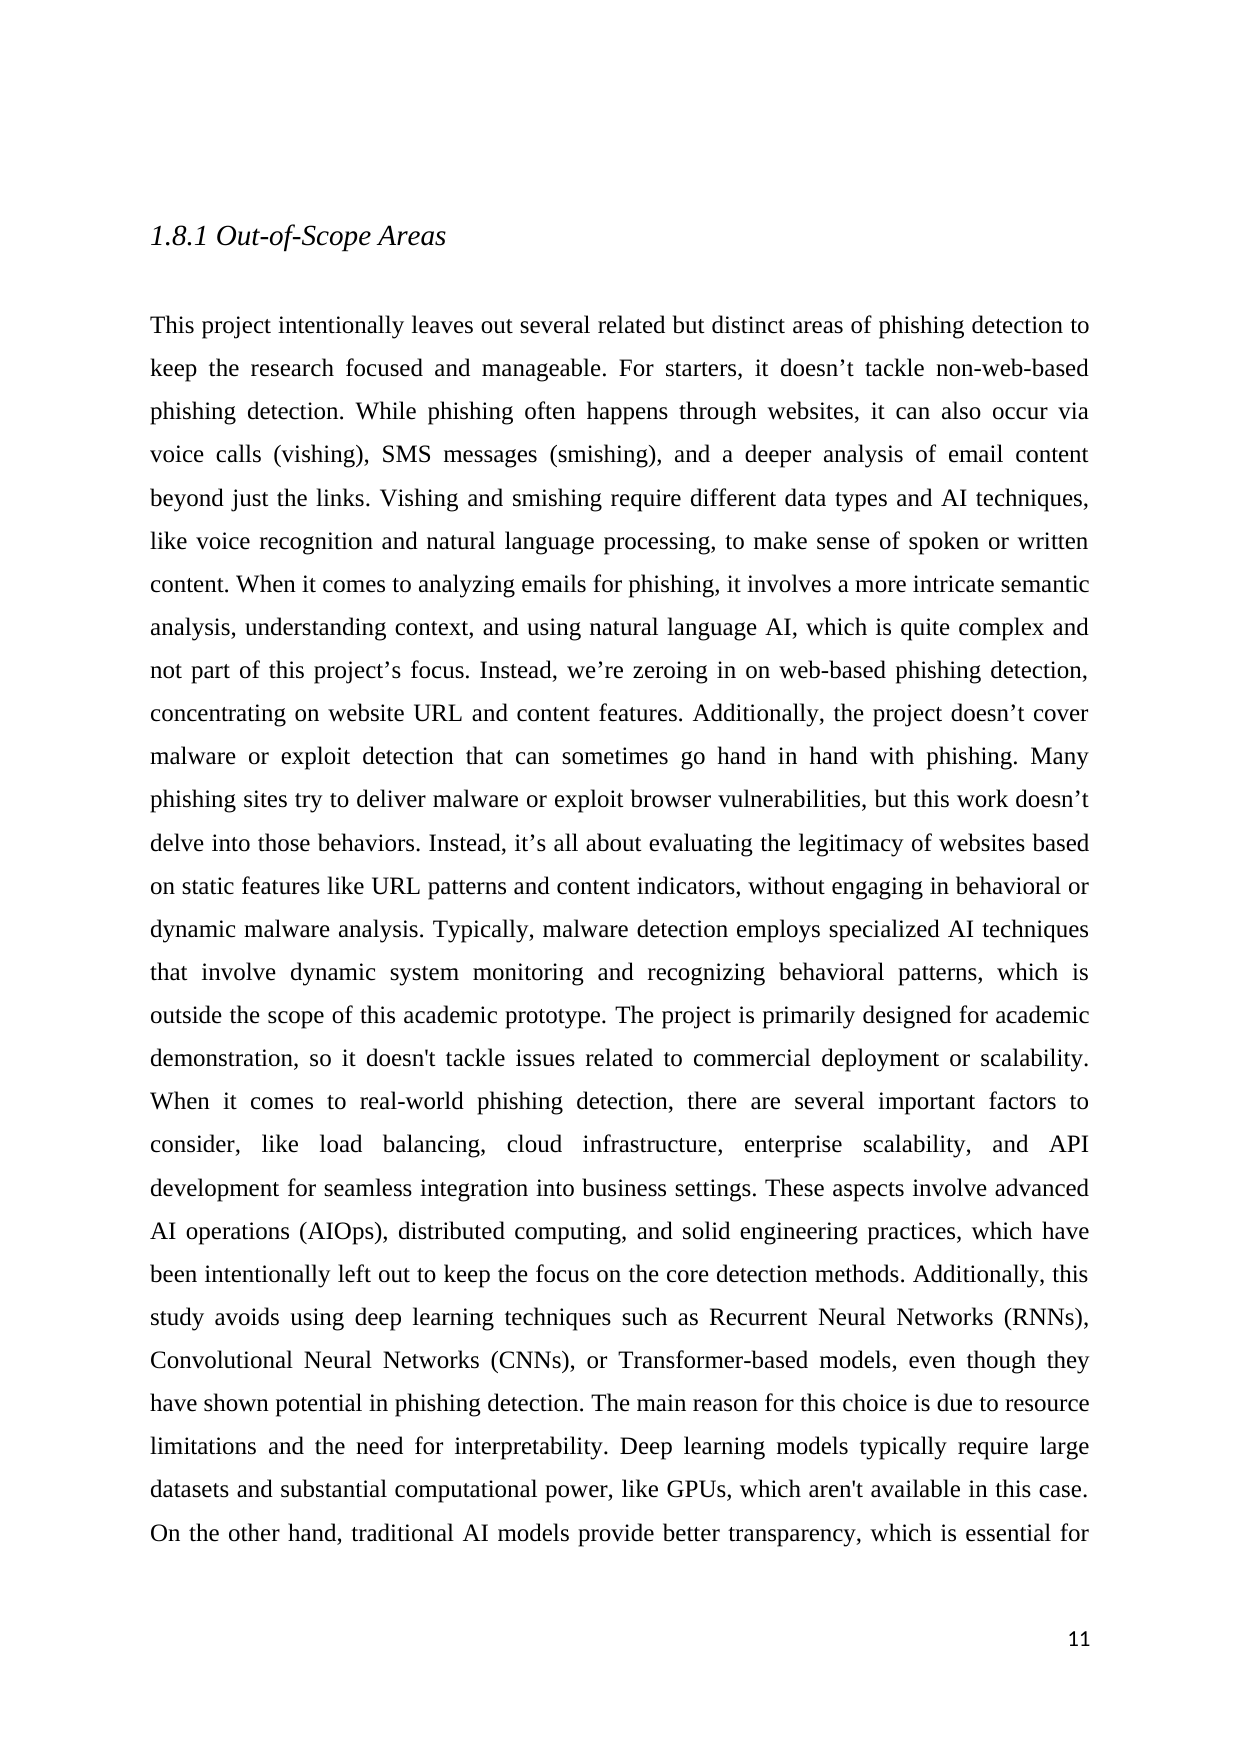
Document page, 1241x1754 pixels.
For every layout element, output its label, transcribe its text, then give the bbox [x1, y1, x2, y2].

text 1.8.1 Out-of-Scope Areas [150, 218, 1090, 252]
text This project intentionally leaves out several related but distinct areas of phishing detection to keep the research focused and manageable. For starters, it doesn’t tackle non-web-based phishing detection. While phishing often happens through websites, it can also occur via voice calls (vishing), SMS messages (smishing), and a deeper analysis of email content beyond just the links. Vishing and smishing require different data types and AI techniques, like voice recognition and natural language processing, to make sense of spoken or written content. When it comes to analyzing emails for phishing, it involves a more intricate semantic analysis, understanding context, and using natural language AI, which is quite complex and not part of this project’s focus. Instead, we’re zeroing in on web-based phishing detection, concentrating on website URL and content features. Additionally, the project doesn’t cover malware or exploit detection that can sometimes go hand in hand with phishing. Many phishing sites try to deliver malware or exploit browser vulnerabilities, but this work doesn’t delve into those behaviors. Instead, it’s all about evaluating the legitimacy of websites based on static features like URL patterns and content indicators, without engaging in behavioral or dynamic malware analysis. Typically, malware detection employs specialized AI techniques that involve dynamic system monitoring and recognizing behavioral patterns, which is outside the scope of this academic prototype. The project is primarily designed for academic demonstration, so it doesn't tackle issues related to commercial deployment or scalability. When it comes to real-world phishing detection, there are several important factors to consider, like load balancing, cloud infrastructure, enterprise scalability, and API development for seamless integration into business settings. These aspects involve advanced AI operations (AIOps), distributed computing, and solid engineering practices, which have been intentionally left out to keep the focus on the core detection methods. Additionally, this study avoids using deep learning techniques such as Recurrent Neural Networks (RNNs), Convolutional Neural Networks (CNNs), or Transformer-based models, even though they have shown potential in phishing detection. The main reason for this choice is due to resource limitations and the need for interpretability. Deep learning models typically require large datasets and substantial computational power, like GPUs, which aren't available in this case. On the other hand, traditional AI models provide better transparency, which is essential for [150, 310, 1090, 1546]
